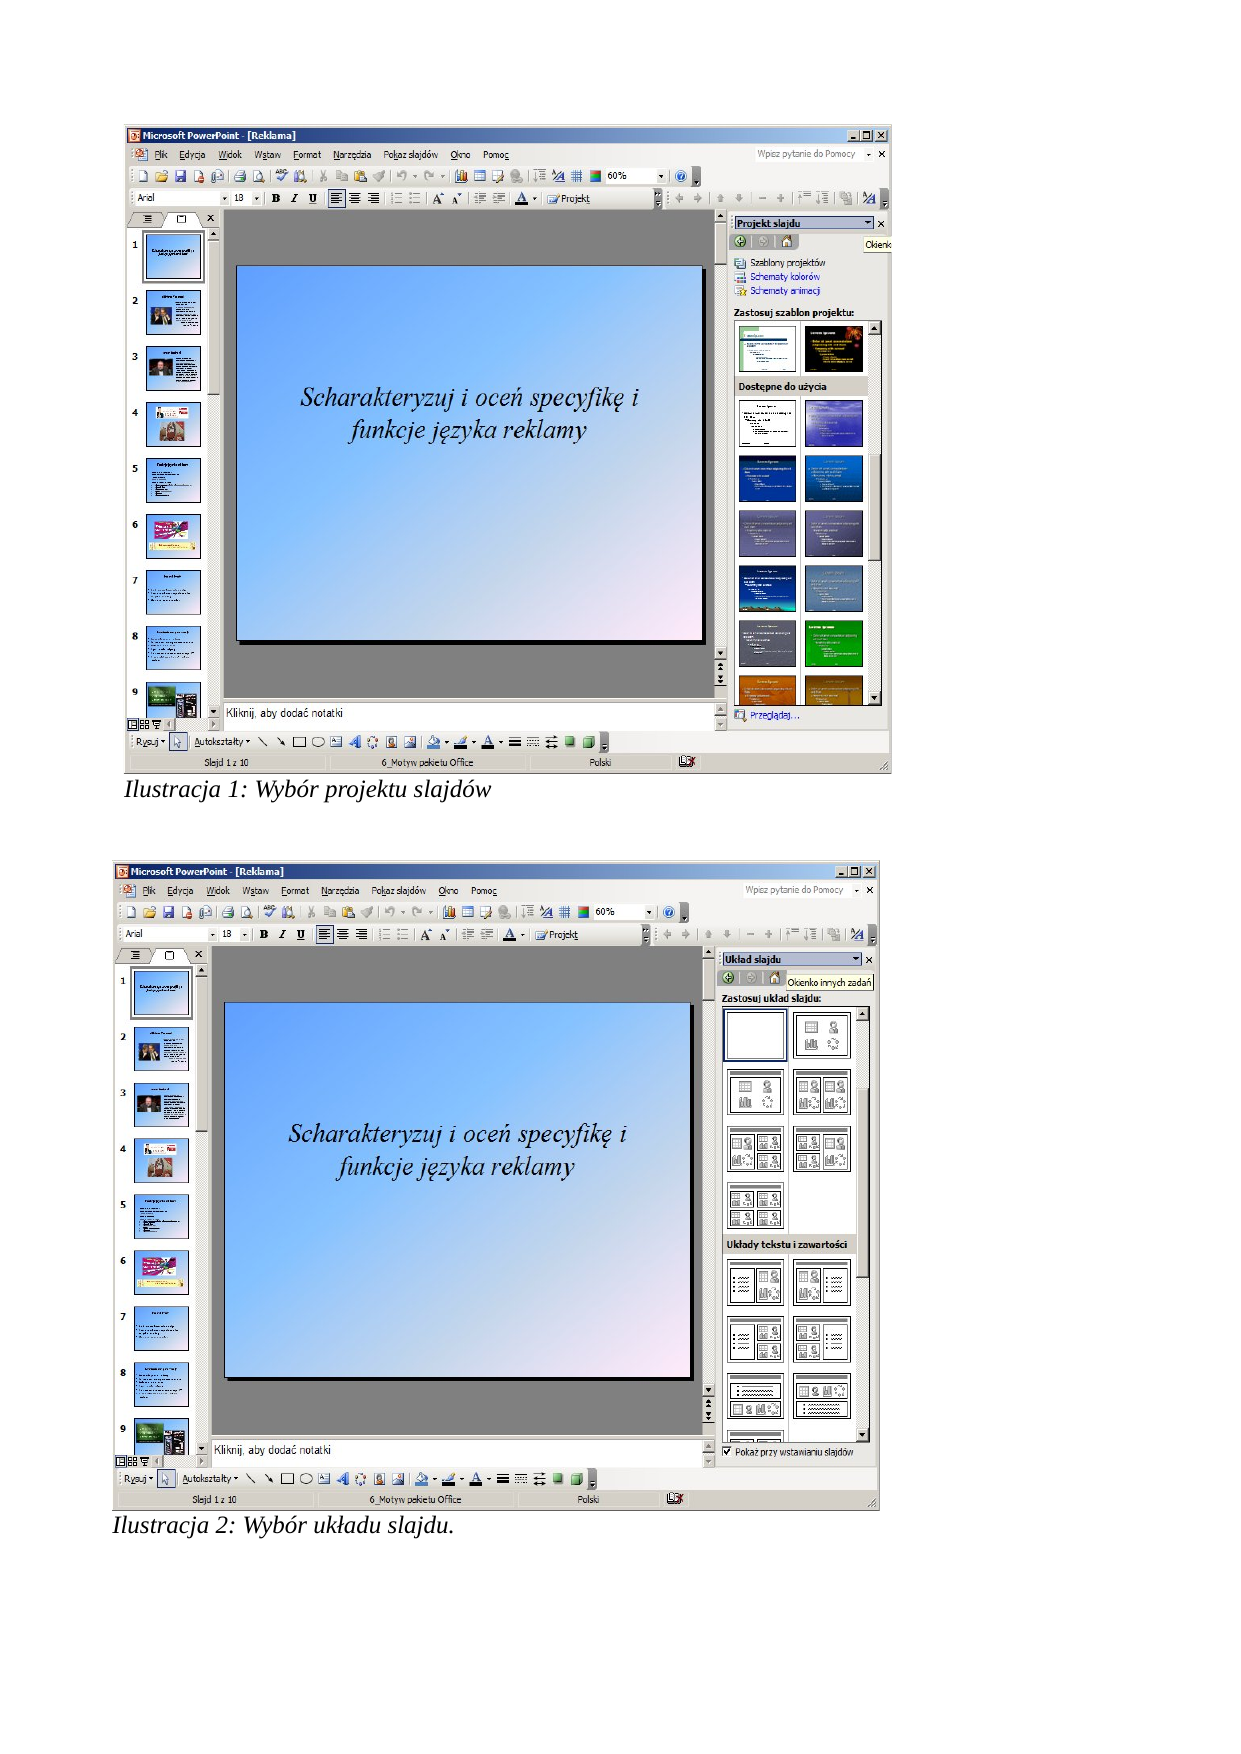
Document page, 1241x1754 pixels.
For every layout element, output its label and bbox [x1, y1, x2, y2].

table_header [106, 106, 1134, 124]
table_header [106, 125, 1134, 843]
table_cell [106, 843, 1134, 1580]
picture [112, 860, 880, 1511]
picture [123, 124, 892, 774]
